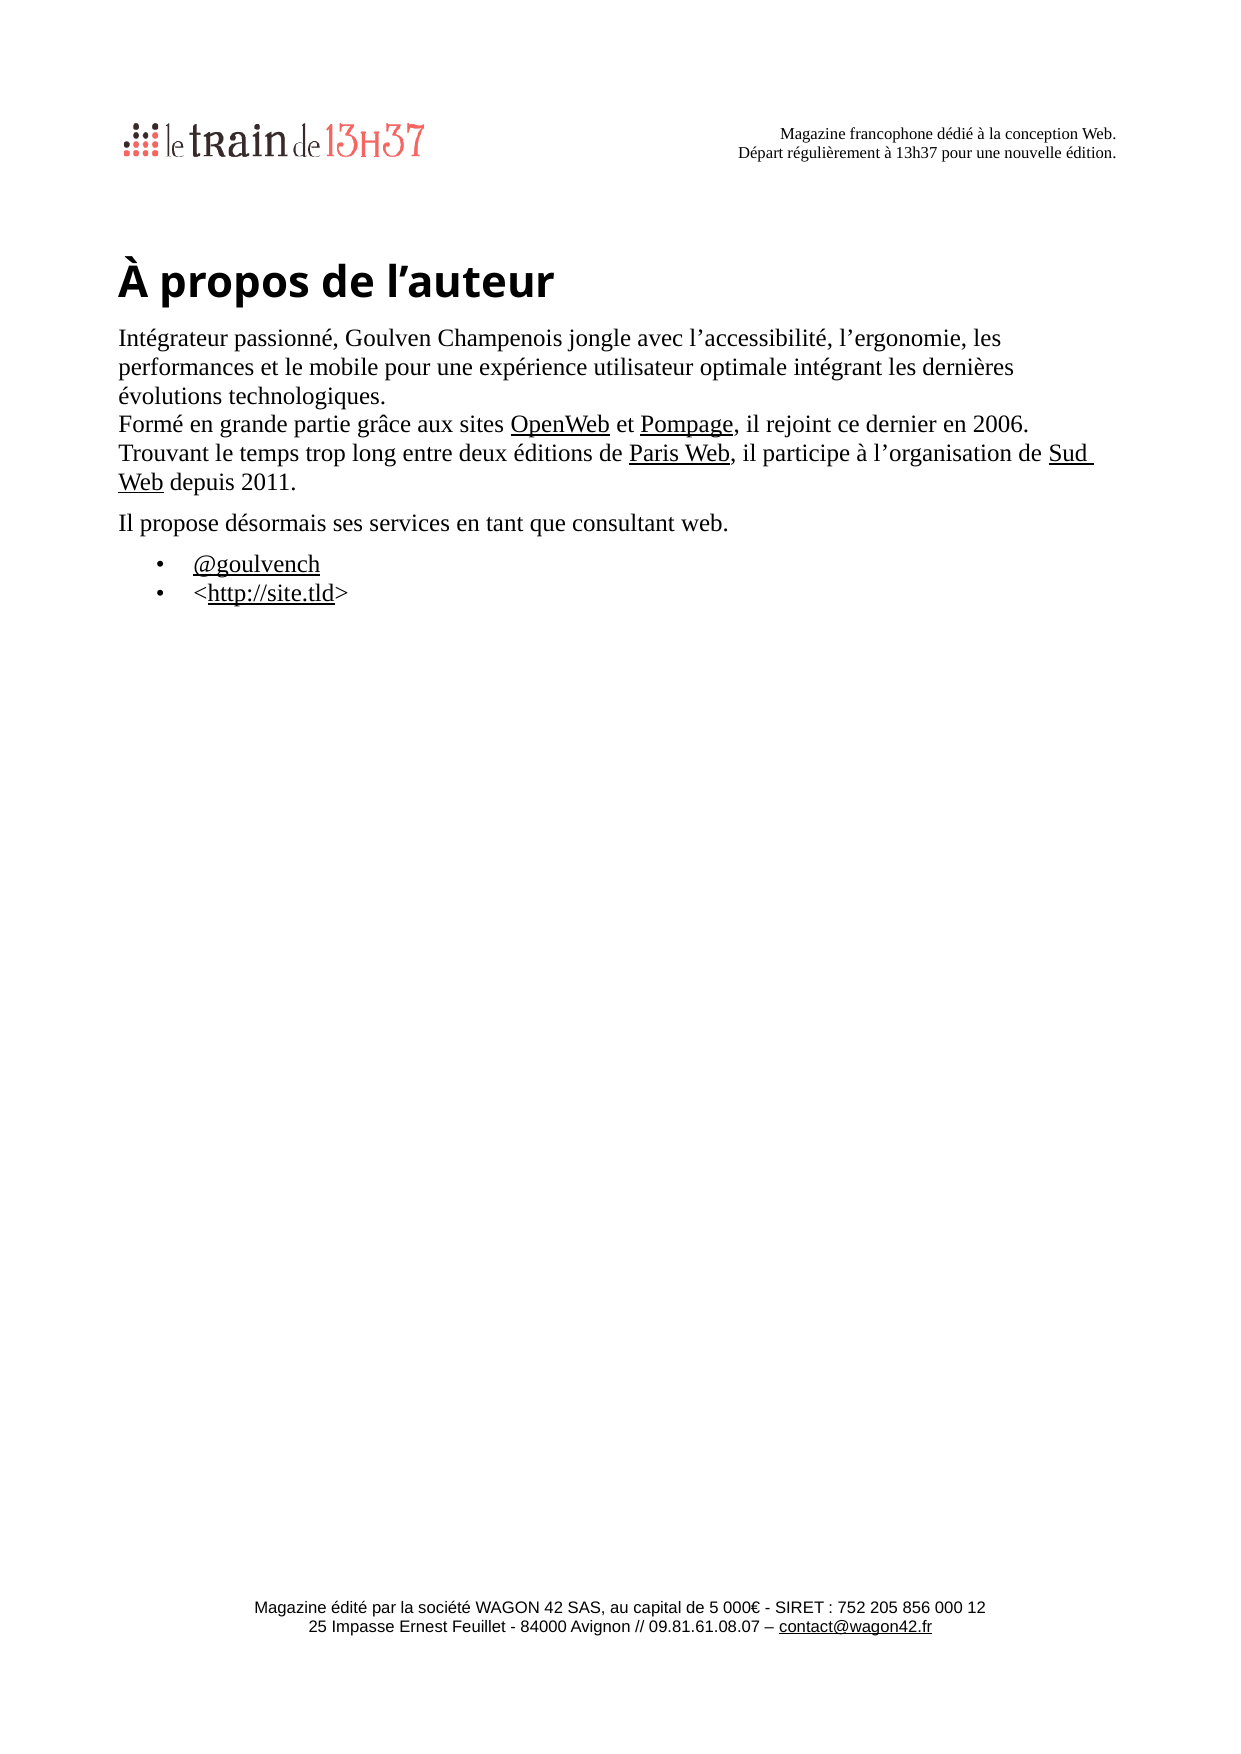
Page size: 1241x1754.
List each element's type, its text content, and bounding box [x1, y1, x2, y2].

picture [123, 123, 425, 157]
text Formé en grande partie grâce aux sites OpenWeb et Pompage, il rejoint ce dernier en 2006. Trouvant le temps trop long entre deux éditions de Paris Web, il participe à l’organisation de Sud Web depuis 2011. [118, 409, 1122, 496]
text Intégrateur passionné, Goulven Champenois jongle avec l’accessibilité, l’ergonomie, les performances et le mobile pour une expérience utilisateur optimale intégrant les dernières évolutions technologiques. [118, 323, 1122, 409]
subtitle À propos de l’auteur [118, 251, 1122, 311]
text Il propose désormais ses services en tant que consultant web. [118, 508, 1122, 537]
list <http://site.tld> [156, 578, 1122, 607]
list @goulvench [156, 549, 1122, 578]
